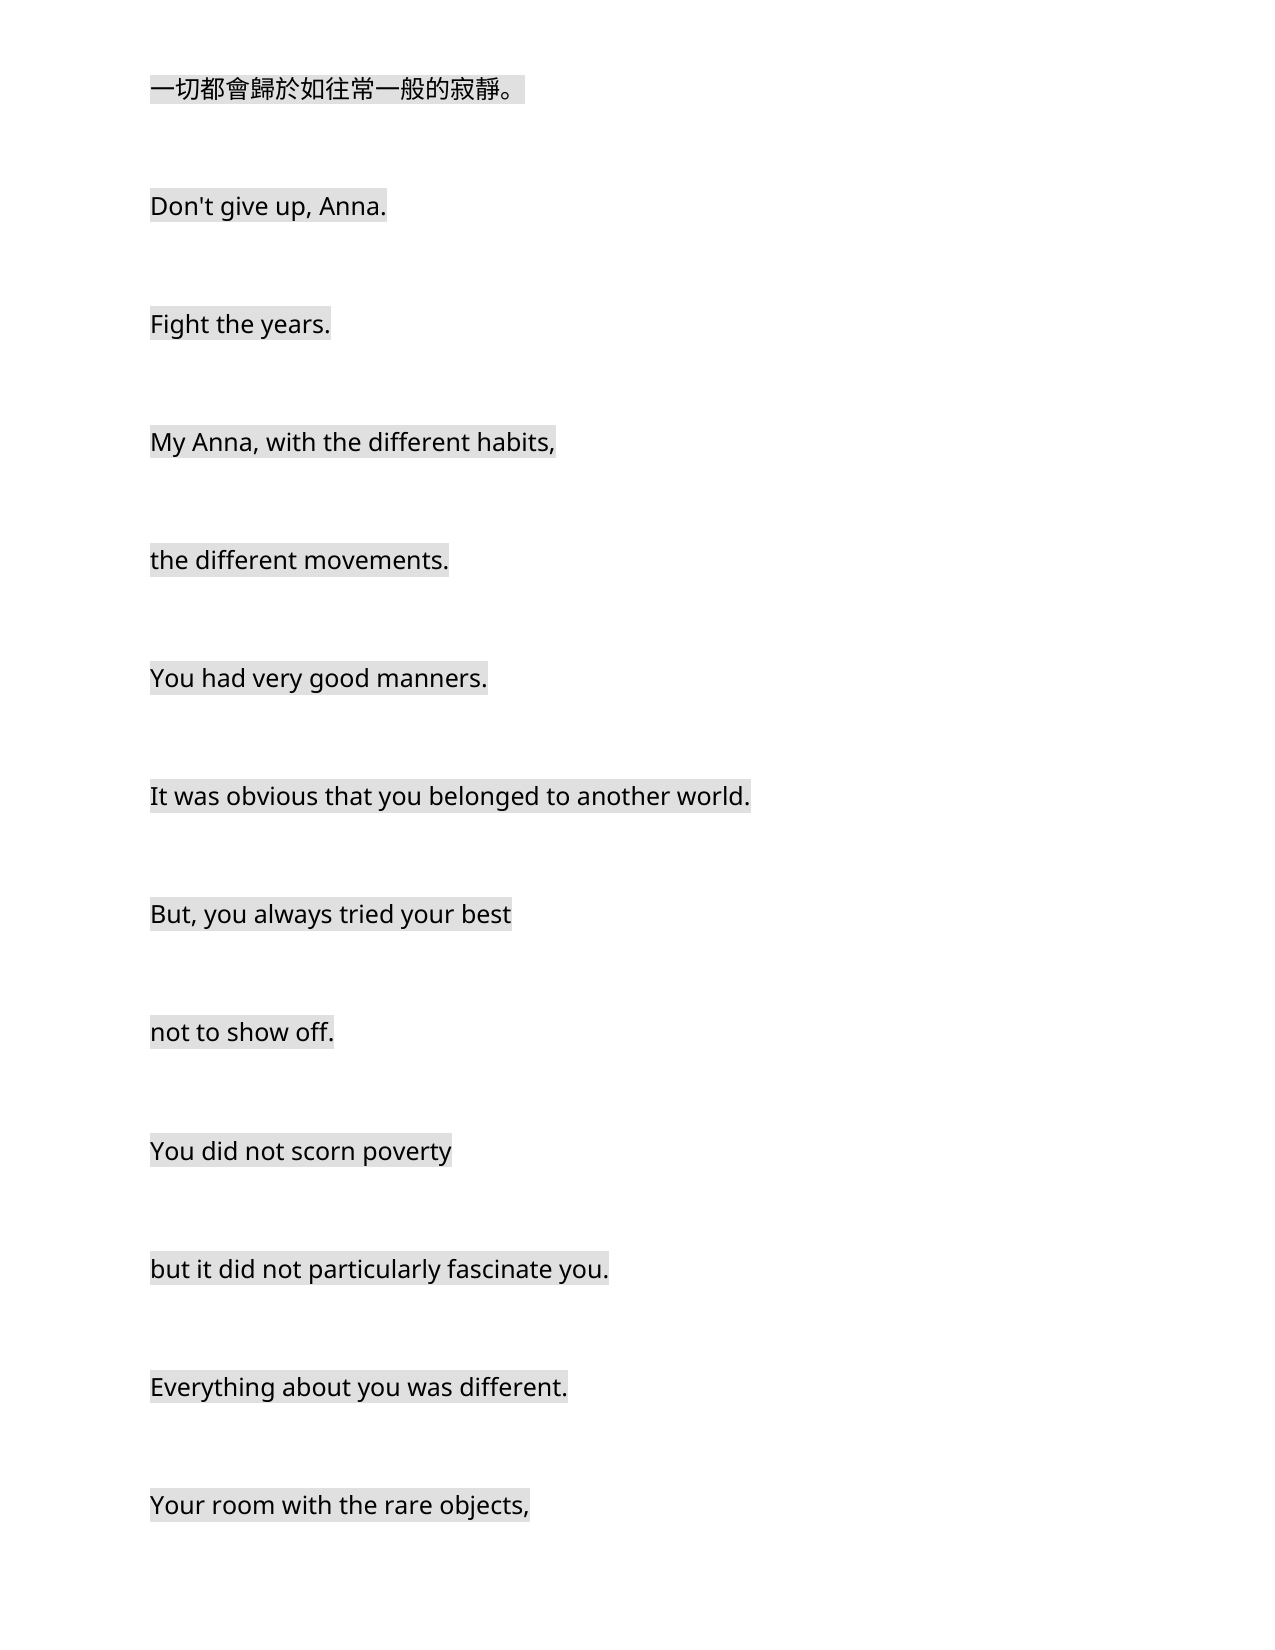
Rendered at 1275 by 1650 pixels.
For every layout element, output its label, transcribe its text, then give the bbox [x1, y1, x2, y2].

text Don't give up, Anna. [150, 188, 1125, 222]
text not to show off. [150, 1015, 1125, 1049]
text the different movements. [150, 543, 1125, 577]
text But, you always tried your best [150, 897, 1125, 931]
text 更希望另一個更為不幸、十多年不見的媽媽，在地球的某個角落，能少受點折磨。如果命運像個定時炸彈，my dearest Anna, 那就讓我們做好準備，一起承受那轟然一響。之後，一切都會歸於如往常一般的寂靜。 [150, 75, 1125, 104]
text You did not scorn poverty [150, 1133, 1125, 1167]
text Your room with the rare objects, [150, 1488, 1125, 1522]
text My Anna, with the different habits, [150, 424, 1125, 458]
text It was obvious that you belonged to another world. [150, 779, 1125, 813]
text but it did not particularly fascinate you. [150, 1251, 1125, 1285]
text Everything about you was different. [150, 1369, 1125, 1403]
text Fight the years. [150, 306, 1125, 340]
text You had very good manners. [150, 661, 1125, 695]
